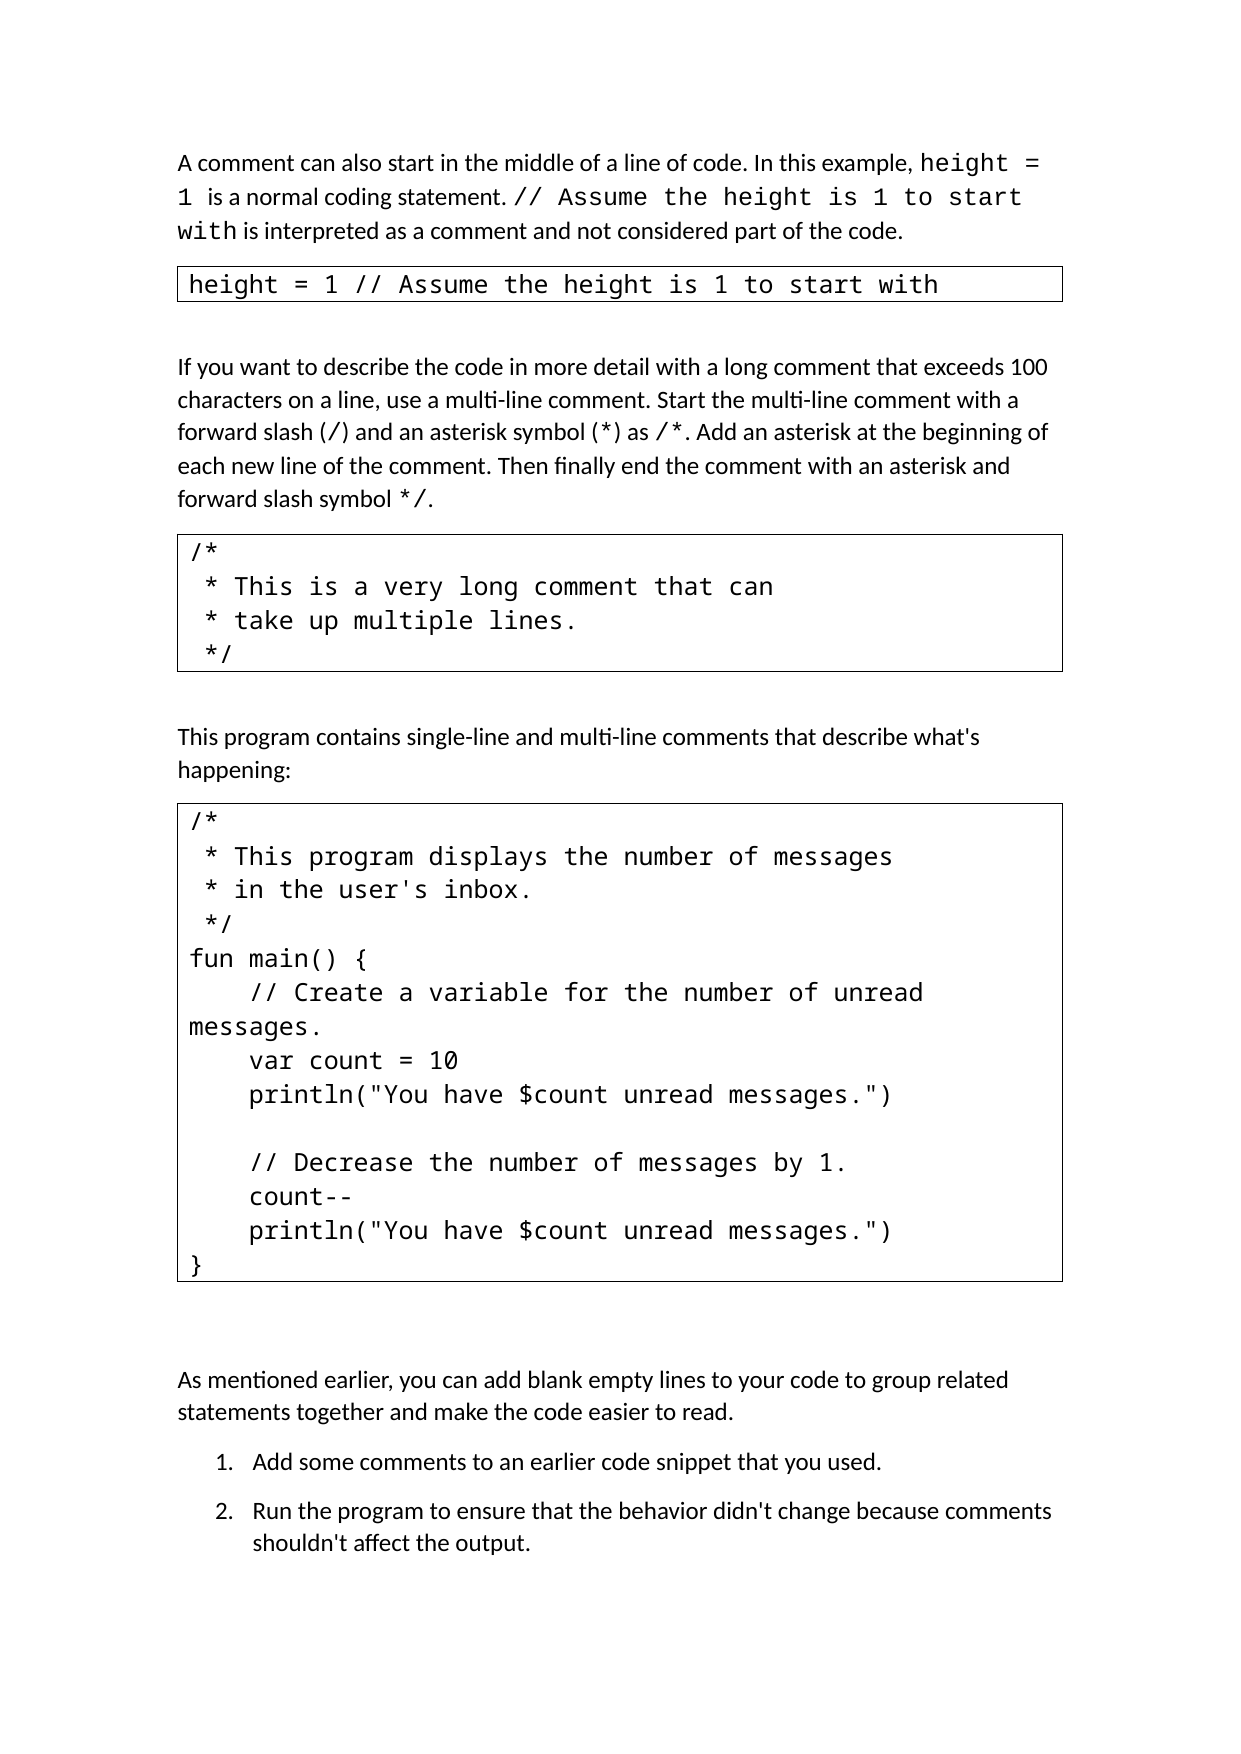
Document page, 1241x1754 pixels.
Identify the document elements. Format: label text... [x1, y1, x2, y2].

list Add some comments to an earlier code snippet that you used. [215, 1446, 1063, 1476]
list Run the program to ensure that the behavior didn't change because comments shouldn't affect the output. [215, 1495, 1063, 1558]
text As mentioned earlier, you can add blank empty lines to your code to group related statements together and make the code easier to read. [177, 1364, 1063, 1427]
table_header /* * This is a very long comment that can * take up multiple lines. */ [178, 535, 1062, 671]
text If you want to describe the code in more detail with a long comment that exceeds 100 characters on a line, use a multi-line comment. Start the multi-line comment with a forward slash (/) and an asterisk symbol (*) as /*. Add an asterisk at the beginning of each new line of the comment. Then finally end the comment with an asterisk and forward slash symbol */. [177, 351, 1063, 515]
text A comment can also start in the middle of a line of code. In this example, height = 1 is a normal coding statement. // Assume the height is 1 to start with is interpreted as a comment and not considered part of the code. [177, 148, 1063, 247]
table_header height = 1 // Assume the height is 1 to start with [178, 267, 1062, 301]
table_header /* * This program displays the number of messages * in the user's inbox. */ fun main() { // Create a variable for the number of unread messages. var count = 10 println("You have $count unread messages.") // Decrease the number of messages by 1. count-- println("You have $count unread messages.") } [178, 804, 1062, 1281]
text This program contains single-line and multi-line comments that describe what's happening: [177, 721, 1063, 784]
